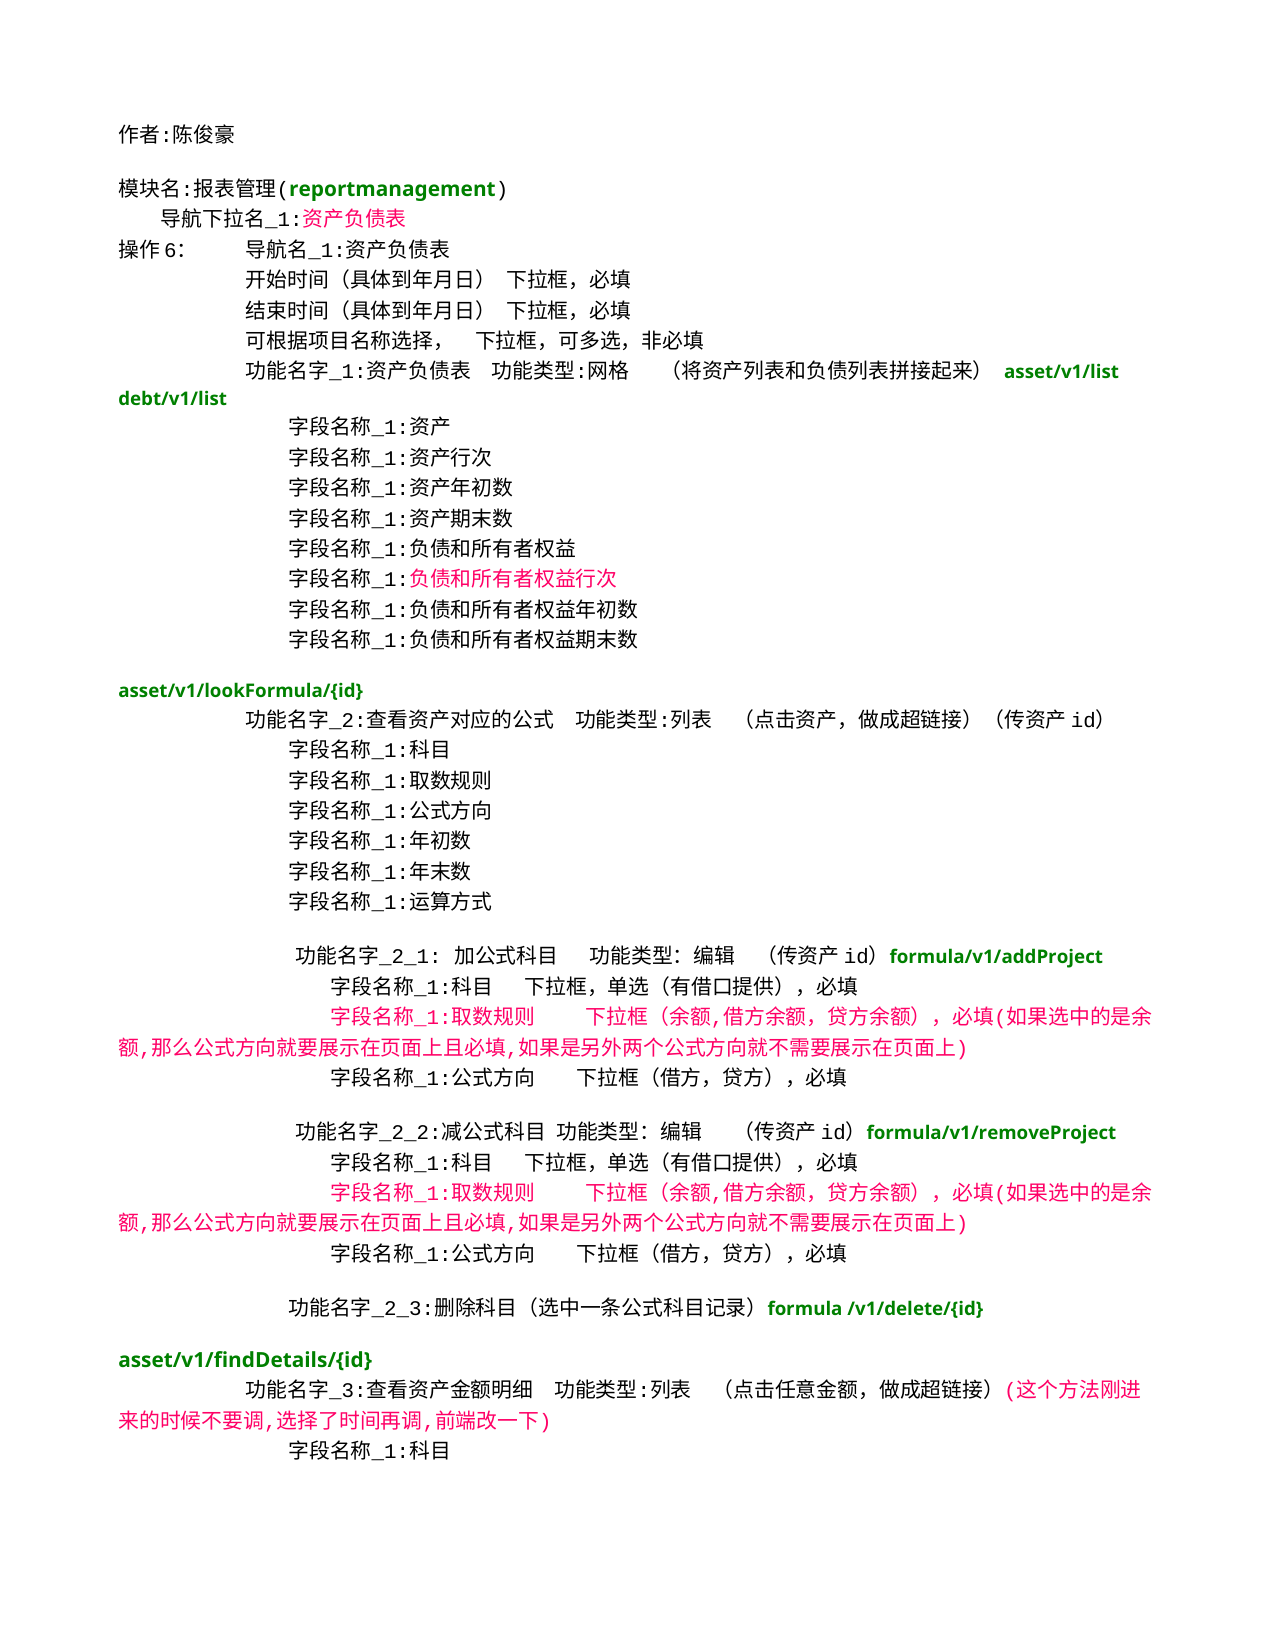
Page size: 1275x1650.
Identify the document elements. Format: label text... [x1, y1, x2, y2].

text 字段名称_1:资产年初数 [118, 471, 1157, 502]
text 字段名称_1:负债和所有者权益 [118, 532, 1157, 563]
text 字段名称_1:资产 [118, 411, 1157, 441]
text 字段名称_1:负债和所有者权益行次 [118, 563, 1157, 593]
text 可根据项目名称选择， 下拉框，可多选，非必填 [118, 324, 1157, 355]
text 作者:陈俊豪 [118, 118, 1157, 148]
text 字段名称_1:公式方向 下拉框（借方，贷方），必填 [118, 1061, 1157, 1092]
text 字段名称_1:科目 下拉框，单选（有借口提供），必填 [118, 970, 1157, 1001]
text debt/v1/list [118, 385, 1157, 411]
text 字段名称_1:负债和所有者权益年初数 [118, 593, 1157, 623]
text 开始时间（具体到年月日） 下拉框，必填 [118, 263, 1157, 294]
text asset/v1/lookFormula/{id} [118, 678, 1157, 703]
text 字段名称_1:公式方向 下拉框（借方，贷方），必填 [118, 1237, 1157, 1267]
text 功能名字_2:查看资产对应的公式 功能类型:列表 （点击资产，做成超链接）（传资产id） [118, 703, 1157, 733]
text 字段名称_1:资产行次 [118, 441, 1157, 471]
text 功能名字_2_1: 加公式科目 功能类型：编辑 （传资产id）formula/v1/addProject [118, 940, 1157, 970]
text 字段名称_1:年末数 [118, 855, 1157, 886]
text 结束时间（具体到年月日） 下拉框，必填 [118, 294, 1157, 324]
text 字段名称_1:科目 [118, 733, 1157, 764]
text 字段名称_1:年初数 [118, 825, 1157, 855]
text 功能名字_1:资产负债表 功能类型:网格 （将资产列表和负债列表拼接起来） asset/v1/list [118, 355, 1157, 385]
text 字段名称_1:取数规则 [118, 764, 1157, 794]
text 字段名称_1:资产期末数 [118, 502, 1157, 532]
text 功能名字_2_3:删除科目（选中一条公式科目记录）formula /v1/delete/{id} [118, 1291, 1157, 1322]
text 字段名称_1:科目 下拉框，单选（有借口提供），必填 [118, 1146, 1157, 1176]
text 字段名称_1:运算方式 [118, 886, 1157, 916]
text 字段名称_1:负债和所有者权益期末数 [118, 623, 1157, 654]
text 字段名称_1:公式方向 [118, 794, 1157, 825]
text 功能名字_2_2:减公式科目 功能类型：编辑 （传资产id）formula/v1/removeProject [118, 1115, 1157, 1146]
text 字段名称_1:科目 [118, 1434, 1157, 1465]
text 字段名称_1:取数规则 下拉框（余额,借方余额，贷方余额），必填(如果选中的是余额,那么公式方向就要展示在页面上且必填,如果是另外两个公式方向就不需要展示在页面上) [118, 1001, 1157, 1061]
text 字段名称_1:取数规则 下拉框（余额,借方余额，贷方余额），必填(如果选中的是余额,那么公式方向就要展示在页面上且必填,如果是另外两个公式方向就不需要展示在页面上) [118, 1176, 1157, 1237]
text 导航下拉名_1:资产负债表 [118, 203, 1157, 233]
text asset/v1/findDetails/{id} [118, 1345, 1157, 1374]
text 操作6： 导航名_1:资产负债表 [118, 233, 1157, 263]
text 模块名:报表管理(reportmanagement) [118, 172, 1157, 203]
text 功能名字_3:查看资产金额明细 功能类型:列表 （点击任意金额，做成超链接）(这个方法刚进来的时候不要调,选择了时间再调,前端改一下) [118, 1374, 1157, 1434]
